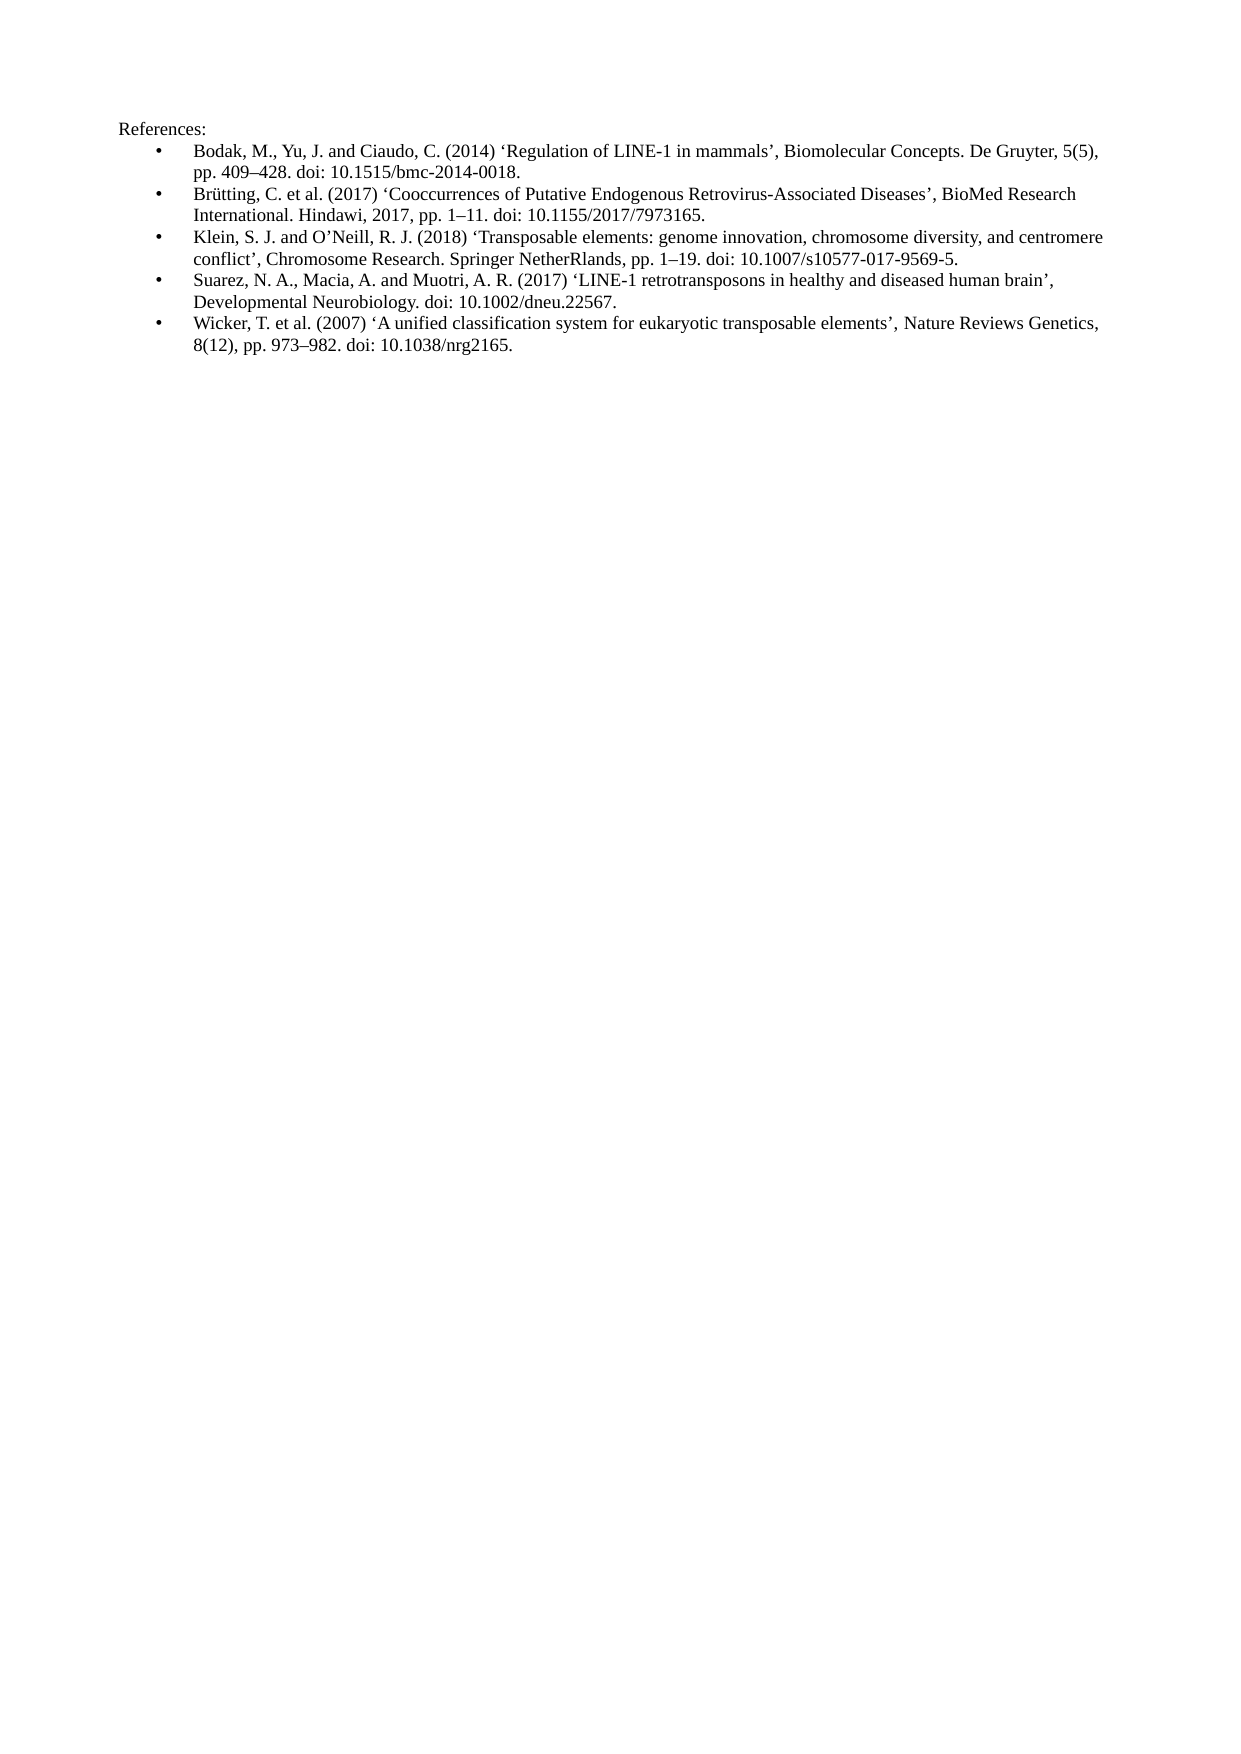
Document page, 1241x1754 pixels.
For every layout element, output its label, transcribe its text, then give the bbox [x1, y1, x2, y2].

list Suarez, N. A., Macia, A. and Muotri, A. R. (2017) ‘LINE-1 retrotransposons in healthy and diseased human brain’, Developmental Neurobiology. doi: 10.1002/dneu.22567. [156, 269, 1122, 312]
list Brütting, C. et al. (2017) ‘Cooccurrences of Putative Endogenous Retrovirus-Associated Diseases’, BioMed Research International. Hindawi, 2017, pp. 1–11. doi: 10.1155/2017/7973165. [156, 183, 1122, 226]
list Bodak, M., Yu, J. and Ciaudo, C. (2014) ‘Regulation of LINE-1 in mammals’, Biomolecular Concepts. De Gruyter, 5(5), pp. 409–428. doi: 10.1515/bmc-2014-0018. [156, 140, 1122, 183]
list Klein, S. J. and O’Neill, R. J. (2018) ‘Transposable elements: genome innovation, chromosome diversity, and centromere conflict’, Chromosome Research. Springer NetherRlands, pp. 1–19. doi: 10.1007/s10577-017-9569-5. [156, 226, 1122, 269]
list Wicker, T. et al. (2007) ‘A unified classification system for eukaryotic transposable elements’, Nature Reviews Genetics, 8(12), pp. 973–982. doi: 10.1038/nrg2165. [156, 312, 1122, 355]
text References: [118, 118, 1122, 140]
